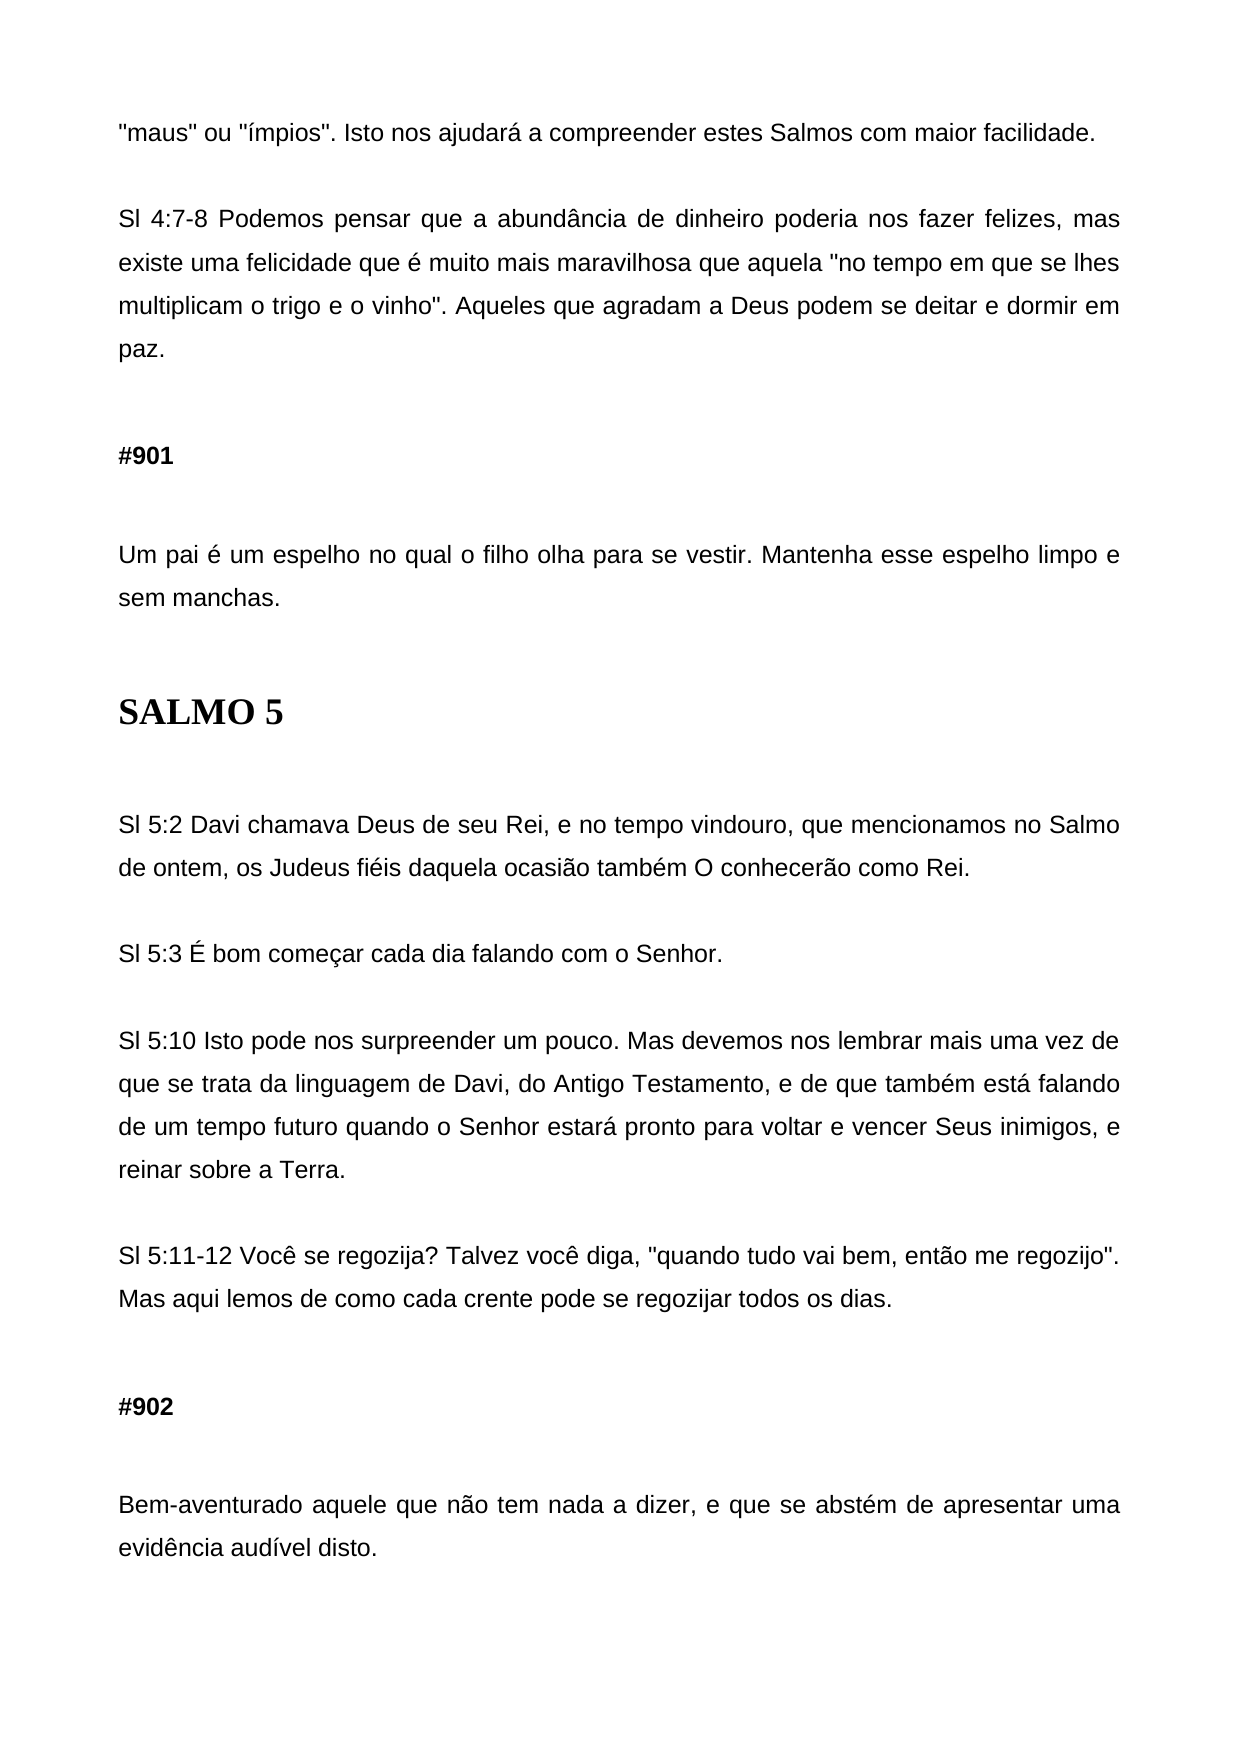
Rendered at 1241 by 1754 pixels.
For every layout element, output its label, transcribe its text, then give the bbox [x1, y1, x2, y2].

text Sl 5:10 Isto pode nos surpreender um pouco. Mas devemos nos lembrar mais uma vez de que se trata da linguagem de Davi, do Antigo Testamento, e de que também está falando de um tempo futuro quando o Senhor estará pronto para voltar e vencer Seus inimigos, e reinar sobre a Terra. [118, 1026, 1122, 1184]
text Um pai é um espelho no qual o filho olha para se vestir. Mantenha esse espelho limpo e sem manchas. [118, 539, 1122, 611]
text "maus" ou "ímpios". Isto nos ajudará a compreender estes Salmos com maior facilidade. [118, 118, 1122, 147]
subtitle #901 [118, 441, 1122, 469]
text Sl 5:2 Davi chamava Deus de seu Rei, e no tempo vindouro, que mencionamos no Salmo de ontem, os Judeus fiéis daquela ocasião também O conhecerão como Rei. [118, 810, 1122, 882]
subtitle SALMO 5 [118, 690, 1122, 733]
subtitle #902 [118, 1392, 1122, 1420]
text Sl 4:7-8 Podemos pensar que a abundância de dinheiro poderia nos fazer felizes, mas existe uma felicidade que é muito mais maravilhosa que aquela "no tempo em que se lhes multiplicam o trigo e o vinho". Aqueles que agradam a Deus podem se deitar e dormir em paz. [118, 204, 1122, 362]
text Sl 5:11-12 Você se regozija? Talvez você diga, "quando tudo vai bem, então me regozijo". Mas aqui lemos de como cada crente pode se regozijar todos os dias. [118, 1241, 1122, 1313]
text Sl 5:3 É bom começar cada dia falando com o Senhor. [118, 939, 1122, 968]
text Bem-aventurado aquele que não tem nada a dizer, e que se abstém de apresentar uma evidência audível disto. [118, 1490, 1122, 1562]
